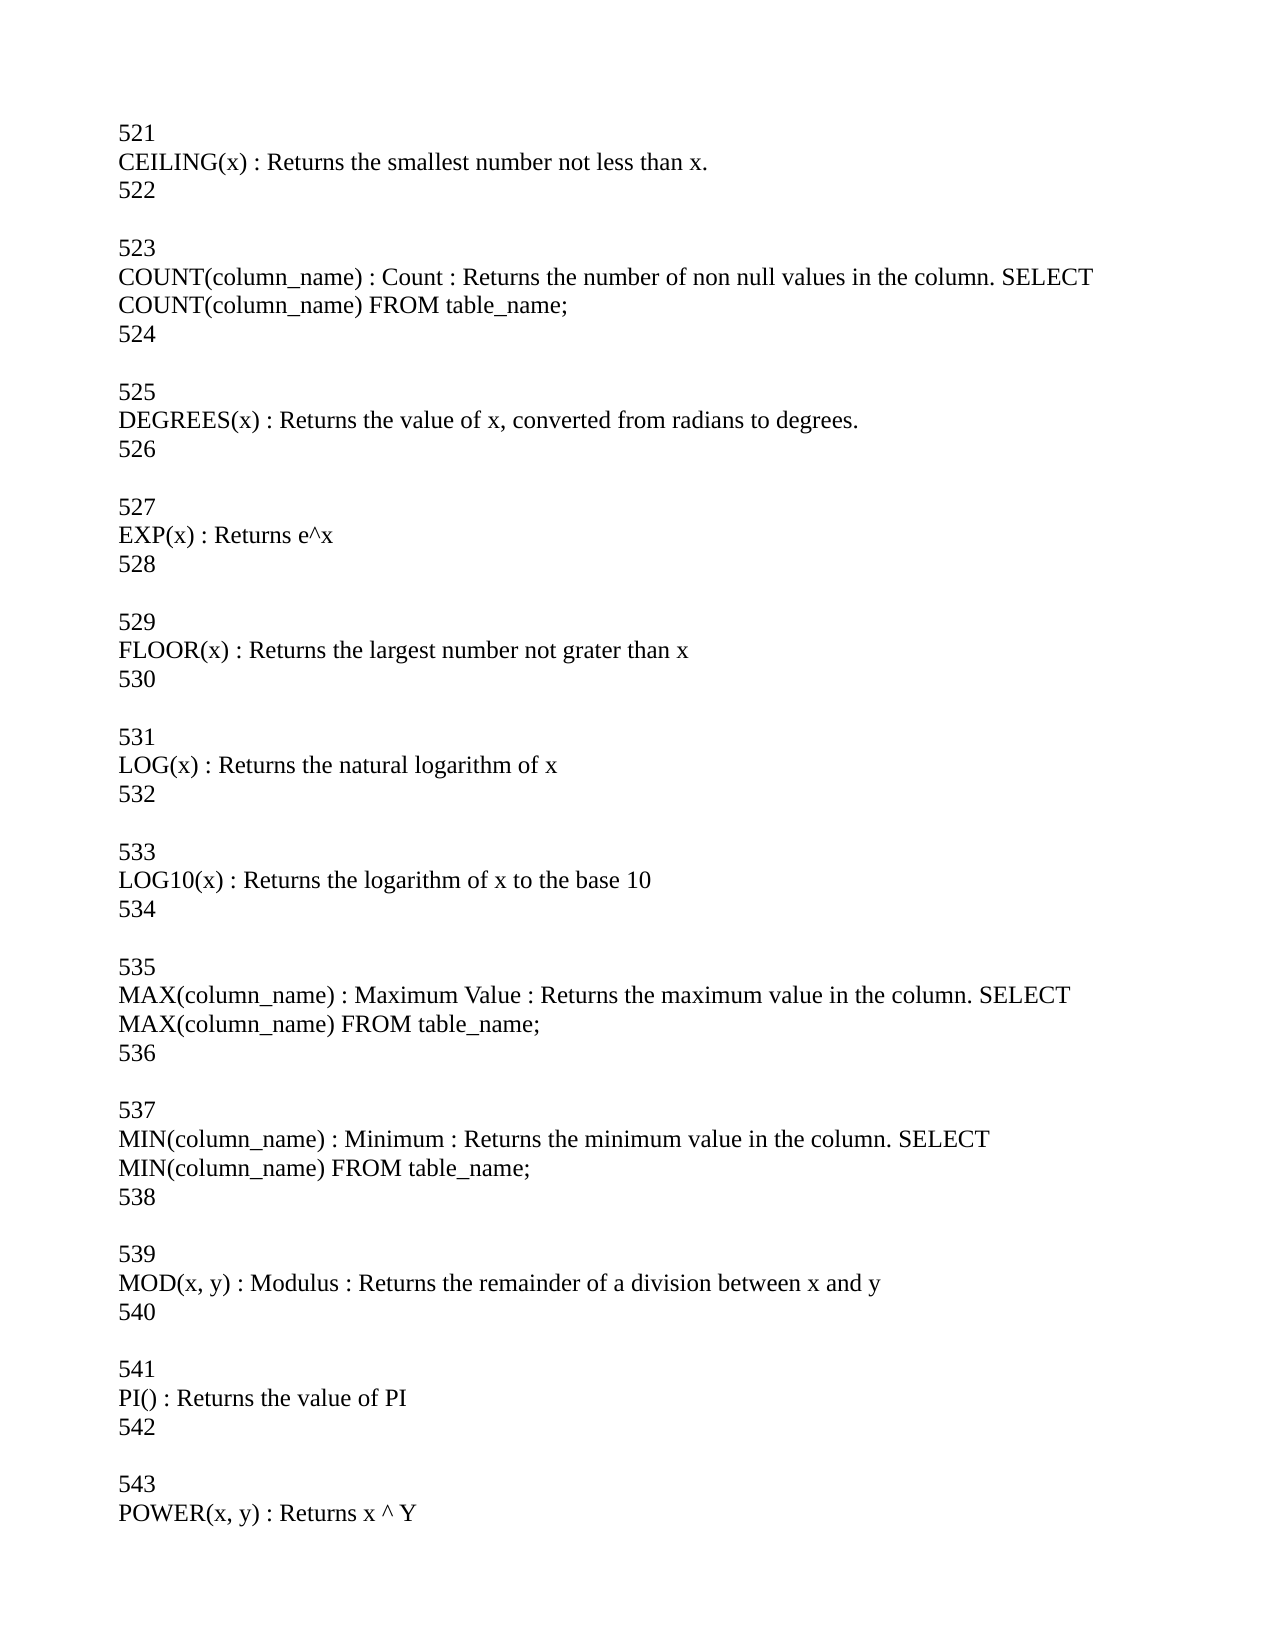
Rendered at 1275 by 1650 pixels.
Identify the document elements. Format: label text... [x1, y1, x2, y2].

text DEGREES(x) : Returns the value of x, converted from radians to degrees. [118, 406, 1157, 434]
text 523 [118, 233, 1157, 262]
text 541 [118, 1354, 1157, 1383]
text 529 [118, 607, 1157, 636]
text 540 [118, 1297, 1157, 1326]
text 527 [118, 492, 1157, 521]
text 526 [118, 434, 1157, 463]
text 532 [118, 779, 1157, 808]
text MOD(x, y) : Modulus : Returns the remainder of a division between x and y [118, 1268, 1157, 1297]
text 538 [118, 1182, 1157, 1211]
text 522 [118, 176, 1157, 204]
text MAX(column_name) : Maximum Value : Returns the maximum value in the column. SELECT MAX(column_name) FROM table_name; [118, 981, 1157, 1038]
text FLOOR(x) : Returns the largest number not grater than x [118, 636, 1157, 664]
text 534 [118, 894, 1157, 923]
text 543 [118, 1469, 1157, 1498]
text 533 [118, 837, 1157, 866]
text 539 [118, 1239, 1157, 1268]
text 530 [118, 664, 1157, 693]
text 535 [118, 952, 1157, 981]
text MIN(column_name) : Minimum : Returns the minimum value in the column. SELECT MIN(column_name) FROM table_name; [118, 1124, 1157, 1182]
text COUNT(column_name) : Count : Returns the number of non null values in the column. SELECT COUNT(column_name) FROM table_name; [118, 262, 1157, 319]
text 536 [118, 1038, 1157, 1067]
text 528 [118, 549, 1157, 578]
text EXP(x) : Returns e^x [118, 521, 1157, 549]
text PI() : Returns the value of PI [118, 1383, 1157, 1412]
text LOG10(x) : Returns the logarithm of x to the base 10 [118, 866, 1157, 894]
text CEILING(x) : Returns the smallest number not less than x. [118, 147, 1157, 176]
text POWER(x, y) : Returns x ^ Y [118, 1498, 1157, 1527]
text 531 [118, 722, 1157, 751]
text 537 [118, 1096, 1157, 1124]
text LOG(x) : Returns the natural logarithm of x [118, 751, 1157, 779]
text 542 [118, 1412, 1157, 1441]
text 521 [118, 118, 1157, 147]
text 524 [118, 319, 1157, 348]
text 525 [118, 377, 1157, 406]
